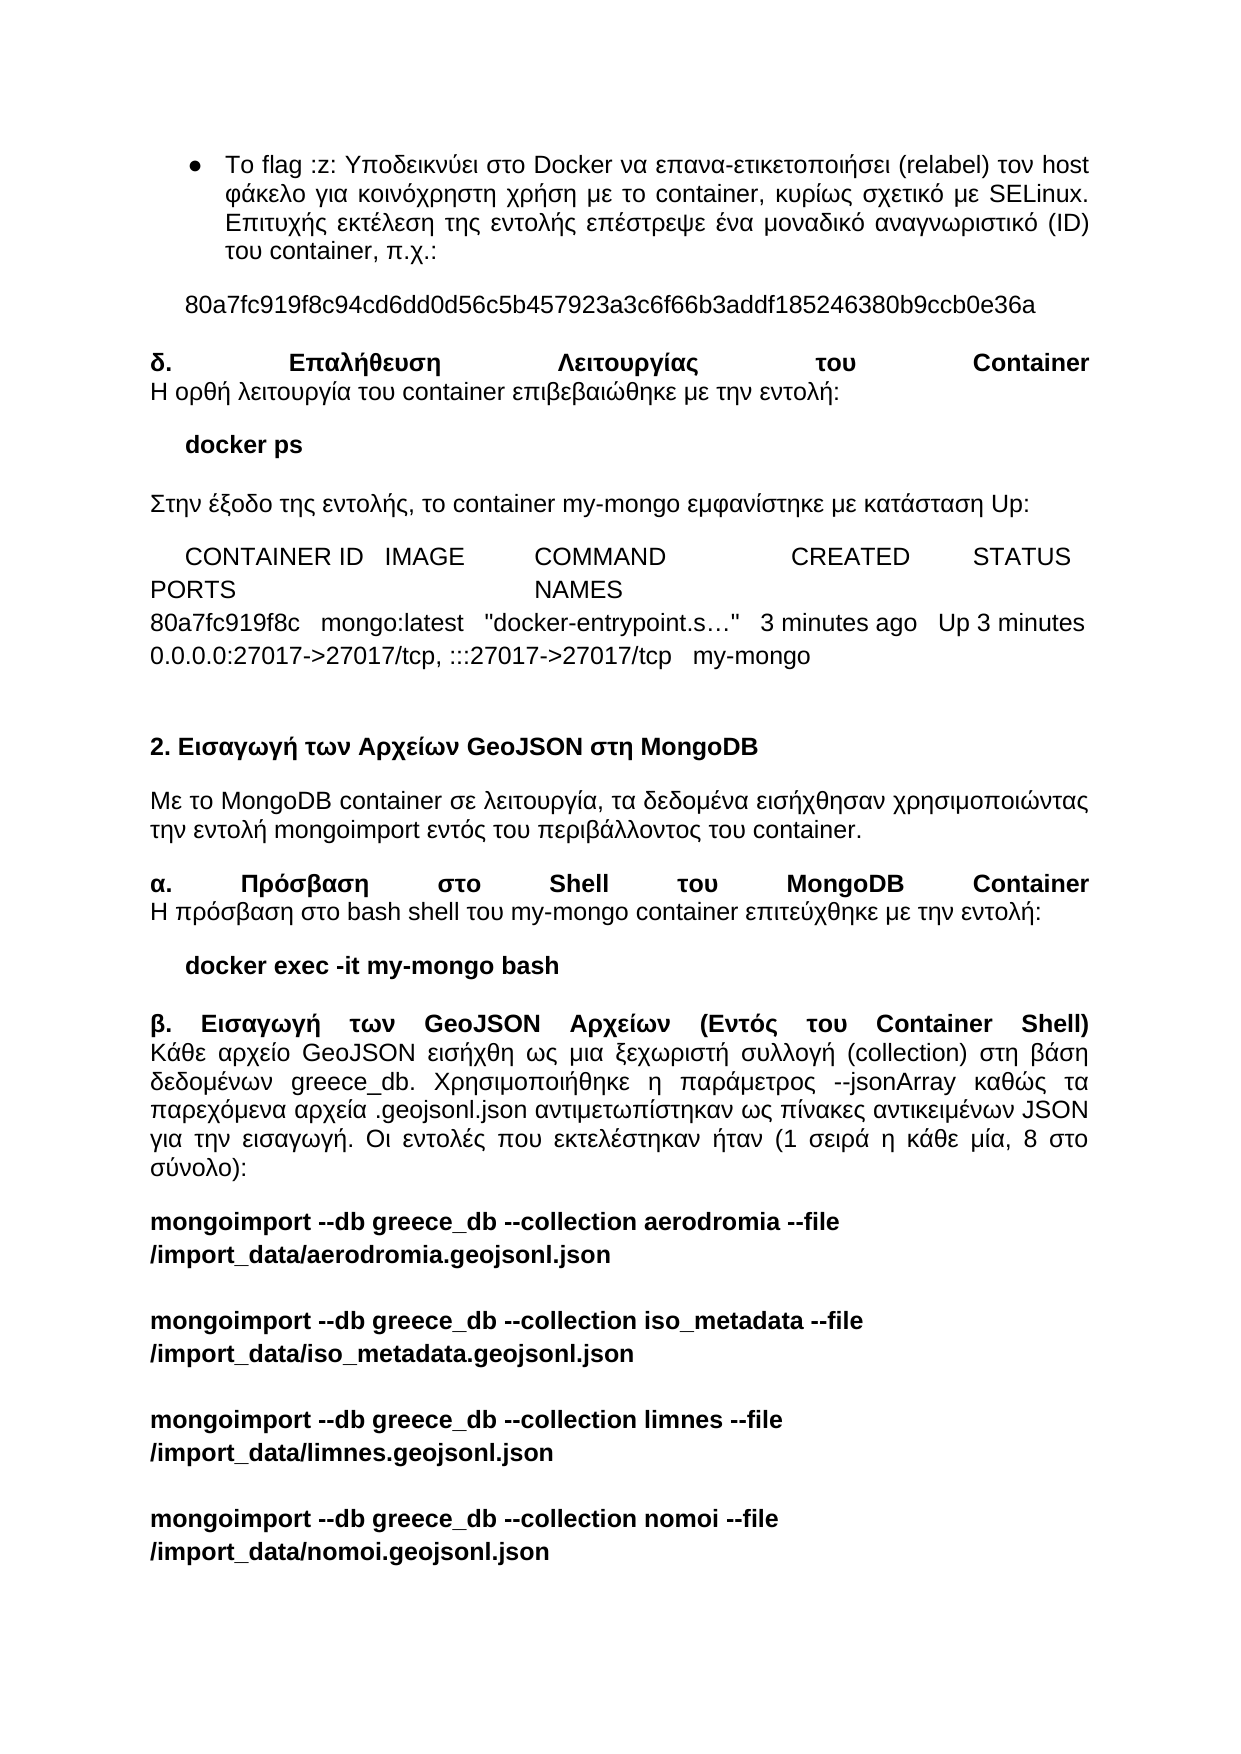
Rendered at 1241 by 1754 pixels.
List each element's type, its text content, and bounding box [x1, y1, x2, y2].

text Στην έξοδο της εντολής, το container my-mongo εμφανίστηκε με κατάσταση Up: [150, 488, 1090, 517]
text 80a7fc919f8c mongo:latest "docker-entrypoint.s…" 3 minutes ago Up 3 minutes 0.0.0.0:27017->27017/tcp, :::27017->27017/tcp my-mongo [150, 608, 1090, 670]
text Με το MongoDB container σε λειτουργία, τα δεδομένα εισήχθησαν χρησιμοποιώντας την εντολή mongoimport εντός του περιβάλλοντος του container. [150, 786, 1090, 844]
text 2. Εισαγωγή των Αρχείων GeoJSON στη MongoDB [150, 732, 1090, 761]
text mongoimport --db greece_db --collection nomoi --file /import_data/nomoi.geojsonl.json [150, 1504, 1090, 1566]
text CONTAINER ID IMAGE COMMAND CREATED STATUS PORTS NAMES [150, 542, 1090, 604]
text docker ps [150, 431, 1090, 459]
text mongoimport --db greece_db --collection limnes --file /import_data/limnes.geojsonl.json [150, 1405, 1090, 1467]
text β. Εισαγωγή των GeoJSON Αρχείων (Εντός του Container Shell) Κάθε αρχείο GeoJSON εισήχθη ως μια ξεχωριστή συλλογή (collection) στη βάση δεδομένων greece_db. Χρησιμοποιήθηκε η παράμετρος --jsonArray καθώς τα παρεχόμενα αρχεία .geojsonl.json αντιμετωπίστηκαν ως πίνακες αντικειμένων JSON για την εισαγωγή. Οι εντολές που εκτελέστηκαν ήταν (1 σειρά η κάθε μία, 8 στο σύνολο): [150, 1009, 1090, 1182]
text δ. Επαλήθευση Λειτουργίας του Container Η ορθή λειτουργία του container επιβεβαιώθηκε με την εντολή: [150, 348, 1090, 406]
text mongoimport --db greece_db --collection aerodromia --file /import_data/aerodromia.geojsonl.json [150, 1207, 1090, 1268]
text mongoimport --db greece_db --collection iso_metadata --file /import_data/iso_metadata.geojsonl.json [150, 1306, 1090, 1367]
text α. Πρόσβαση στο Shell του MongoDB Container Η πρόσβαση στο bash shell του my-mongo container επιτεύχθηκε με την εντολή: [150, 869, 1090, 926]
list Το flag :z: Υποδεικνύει στο Docker να επανα-ετικετοποιήσει (relabel) τον host φάκελο για κοινόχρηστη χρήση με το container, κυρίως σχετικό με SELinux. Επιτυχής εκτέλεση της εντολής επέστρεψε ένα μοναδικό αναγνωριστικό (ID) του container, π.χ.: [187, 150, 1090, 265]
text 80a7fc919f8c94cd6dd0d56c5b457923a3c6f66b3addf185246380b9ccb0e36a [150, 290, 1090, 319]
text docker exec -it my-mongo bash [150, 951, 1090, 980]
